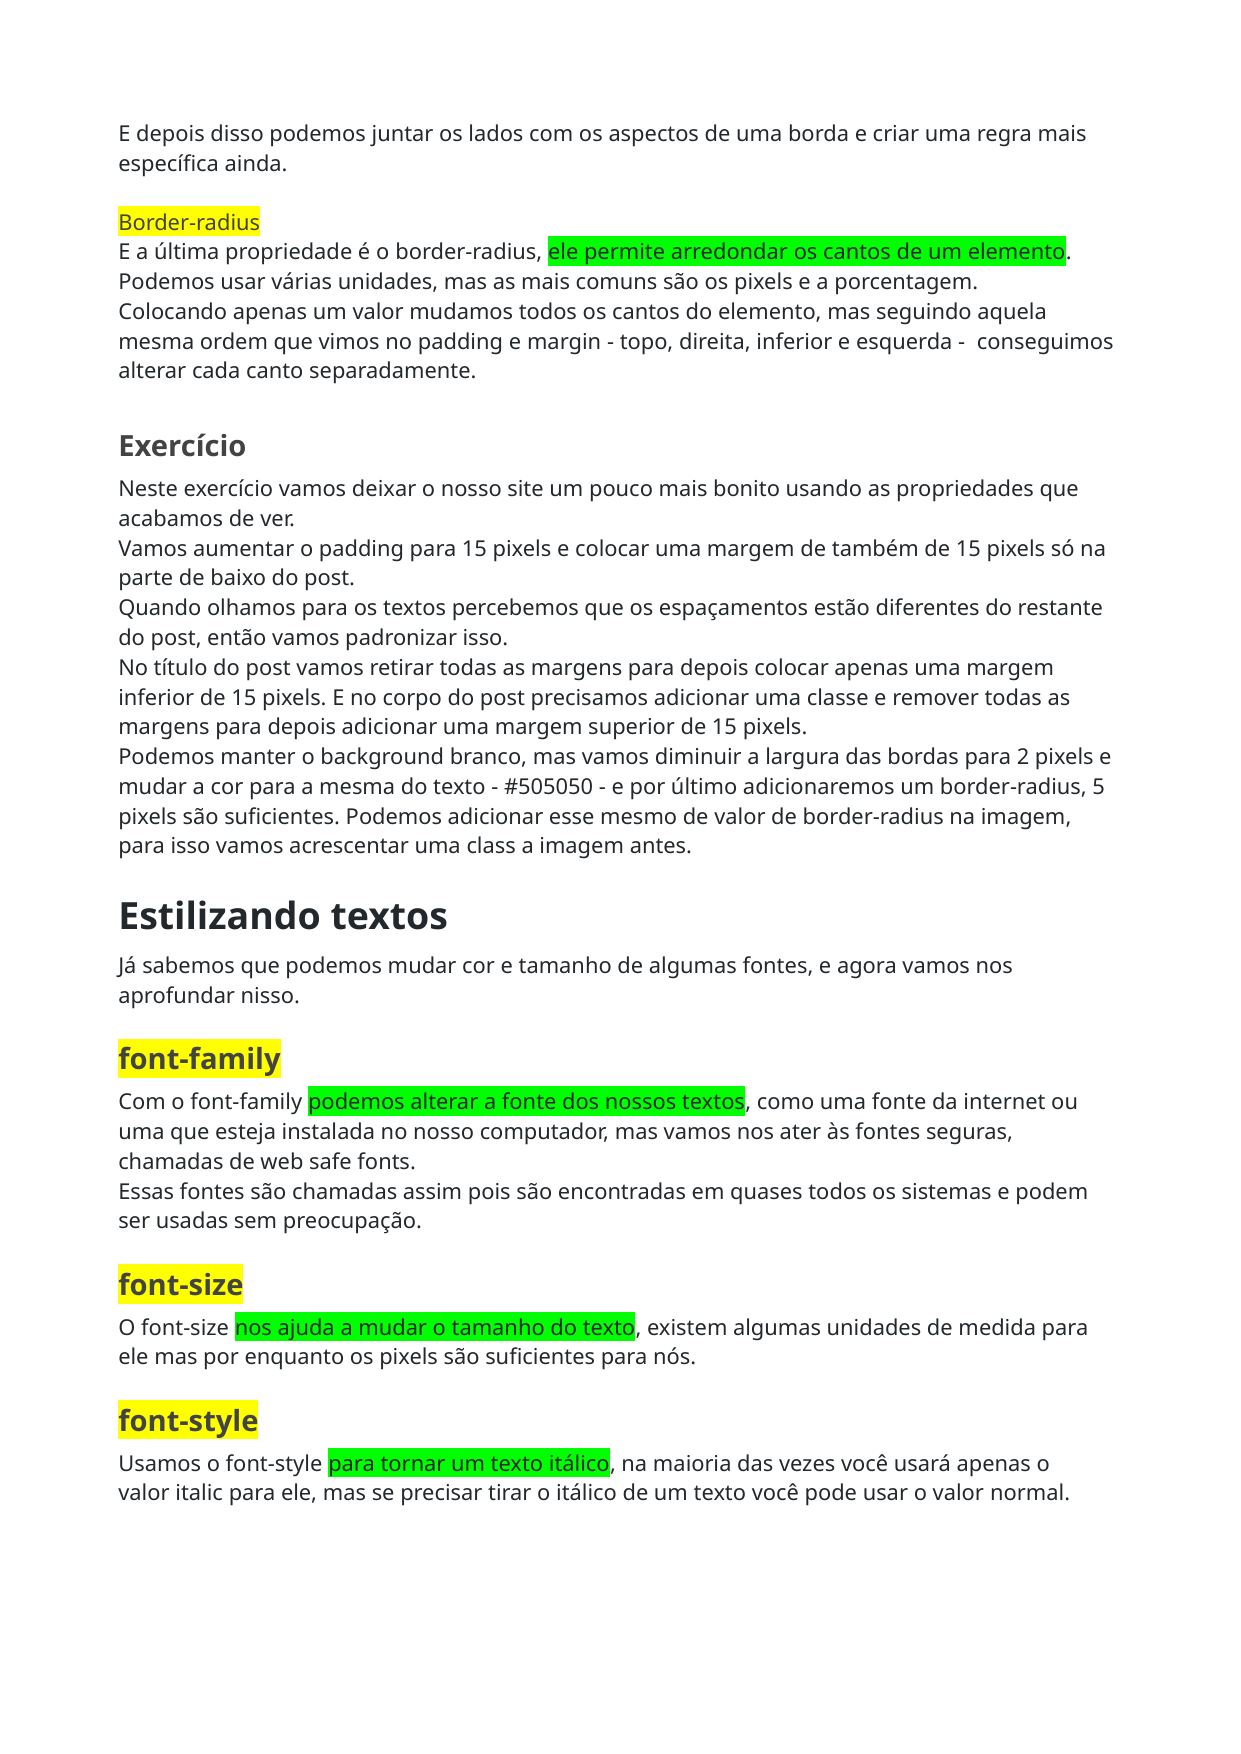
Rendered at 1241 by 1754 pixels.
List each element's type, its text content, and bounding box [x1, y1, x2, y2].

text Vamos aumentar o padding para 15 pixels e colocar uma margem de também de 15 pixels só na parte de baixo do post. [118, 533, 1122, 592]
subtitle font-family [118, 1039, 1122, 1078]
text Com o font-family podemos alterar a fonte dos nossos textos, como uma fonte da internet ou uma que esteja instalada no nosso computador, mas vamos nos ater às fontes seguras, chamadas de web safe fonts. [118, 1086, 1122, 1176]
text Border-radius [118, 206, 1122, 236]
subtitle font-size [118, 1264, 1122, 1304]
text Podemos manter o background branco, mas vamos diminuir a largura das bordas para 2 pixels e mudar a cor para a mesma do texto - #505050 - e por último adicionaremos um border-radius, 5 pixels são suficientes. Podemos adicionar esse mesmo de valor de border-radius na imagem, para isso vamos acrescentar uma class a imagem antes. [118, 741, 1122, 860]
text Neste exercício vamos deixar o nosso site um pouco mais bonito usando as propriedades que acabamos de ver. [118, 473, 1122, 533]
text E a última propriedade é o border-radius, ele permite arredondar os cantos de um elemento. Podemos usar várias unidades, mas as mais comuns são os pixels e a porcentagem. [118, 236, 1122, 296]
text O font-size nos ajuda a mudar o tamanho do texto, existem algumas unidades de medida para ele mas por enquanto os pixels são suficientes para nós. [118, 1312, 1122, 1371]
text No título do post vamos retirar todas as margens para depois colocar apenas uma margem inferior de 15 pixels. E no corpo do post precisamos adicionar uma classe e remover todas as margens para depois adicionar uma margem superior de 15 pixels. [118, 652, 1122, 741]
subtitle Estilizando textos [118, 889, 1122, 940]
subtitle Exercício [118, 425, 1122, 465]
subtitle font-style [118, 1400, 1122, 1439]
text Colocando apenas um valor mudamos todos os cantos do elemento, mas seguindo aquela mesma ordem que vimos no padding e margin - topo, direita, inferior e esquerda - conseguimos alterar cada canto separadamente. [118, 296, 1122, 385]
text E depois disso podemos juntar os lados com os aspectos de uma borda e criar uma regra mais específica ainda. [118, 118, 1122, 178]
text Essas fontes são chamadas assim pois são encontradas em quases todos os sistemas e podem ser usadas sem preocupação. [118, 1176, 1122, 1235]
text Usamos o font-style para tornar um texto itálico, na maioria das vezes você usará apenas o valor italic para ele, mas se precisar tirar o itálico de um texto você pode usar o valor normal. [118, 1447, 1122, 1507]
text Quando olhamos para os textos percebemos que os espaçamentos estão diferentes do restante do post, então vamos padronizar isso. [118, 592, 1122, 652]
text Já sabemos que podemos mudar cor e tamanho de algumas fontes, e agora vamos nos aprofundar nisso. [118, 950, 1122, 1010]
